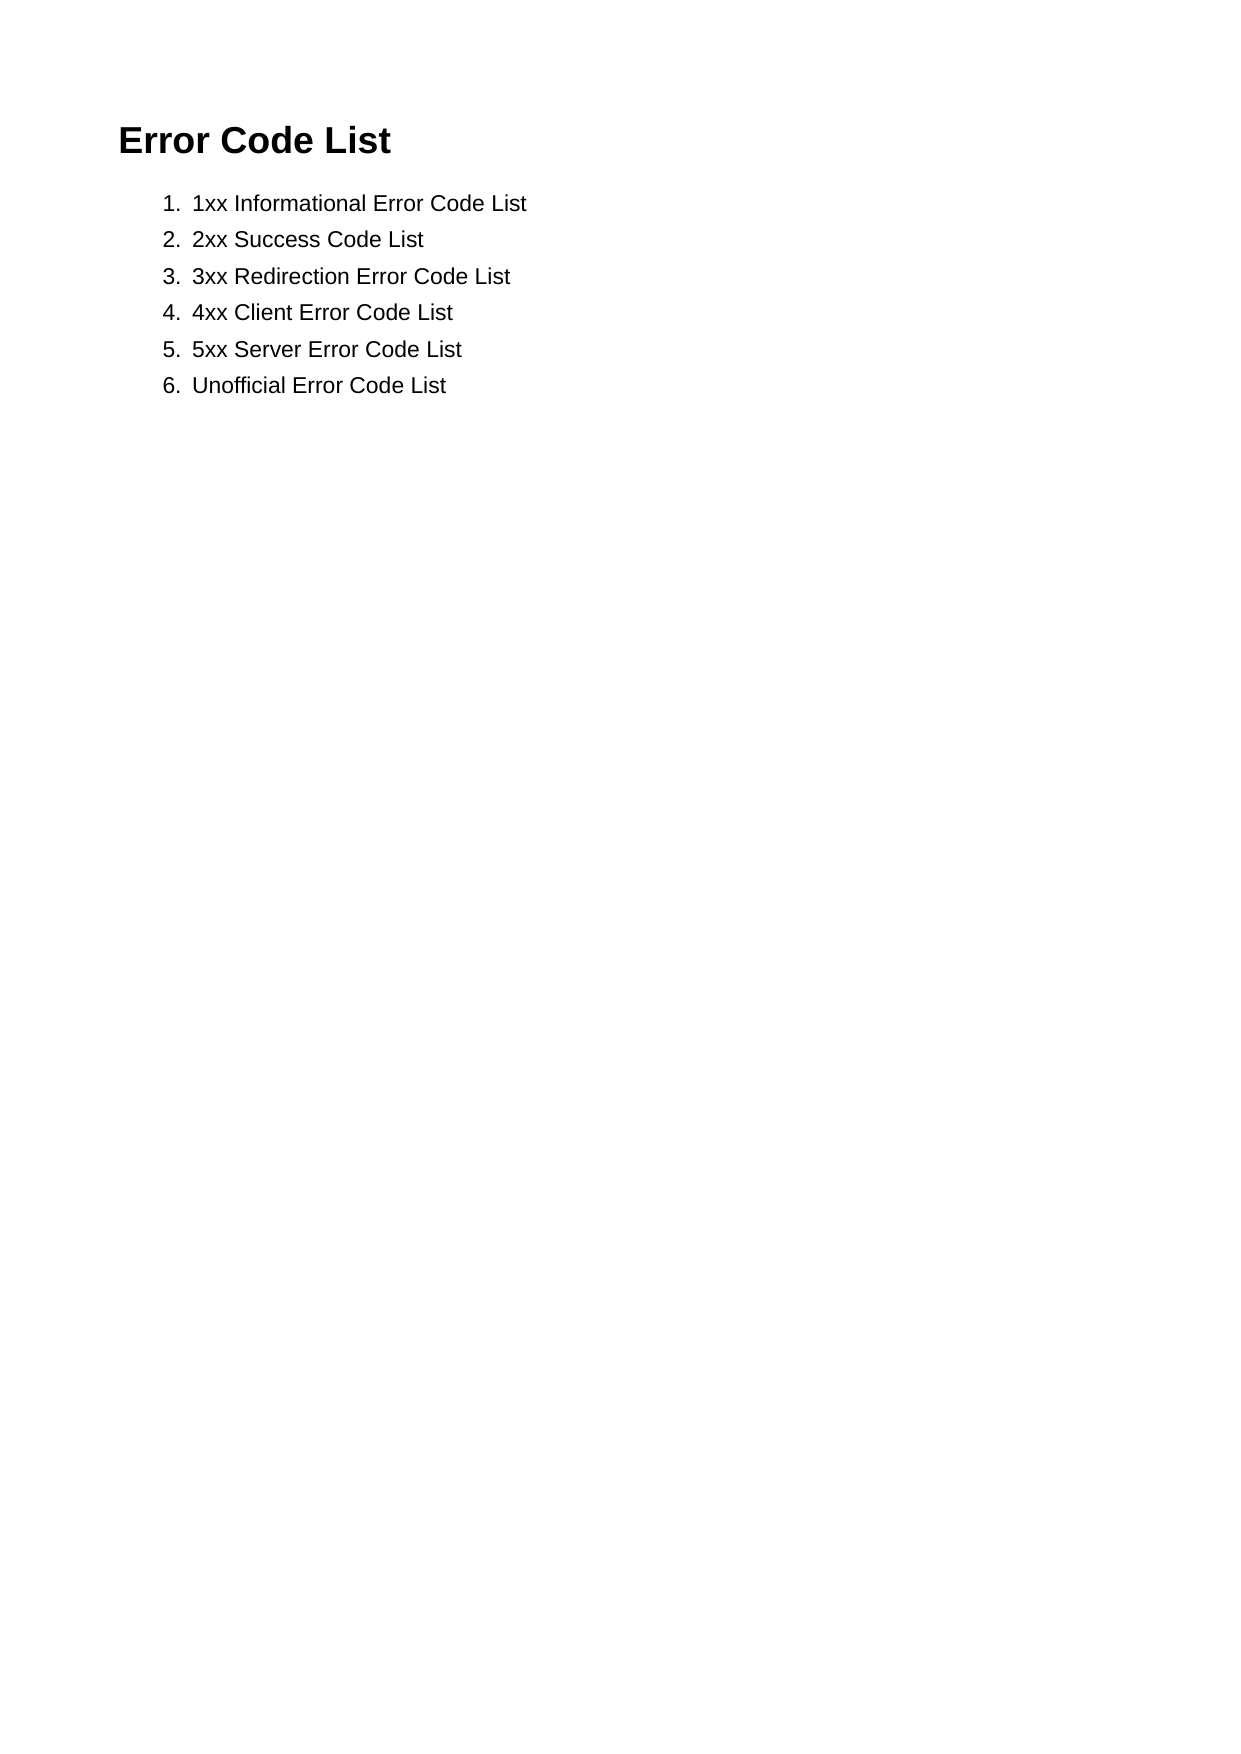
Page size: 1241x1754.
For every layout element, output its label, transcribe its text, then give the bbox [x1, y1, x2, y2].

list Unofficial Error Code List [162, 372, 1122, 398]
list 4xx Client Error Code List [162, 299, 1122, 326]
list 3xx Redirection Error Code List [162, 263, 1122, 289]
list 5xx Server Error Code List [162, 336, 1122, 362]
list 1xx Informational Error Code List [162, 190, 1122, 216]
subtitle Error Code List [118, 118, 1122, 161]
list 2xx Success Code List [162, 226, 1122, 253]
